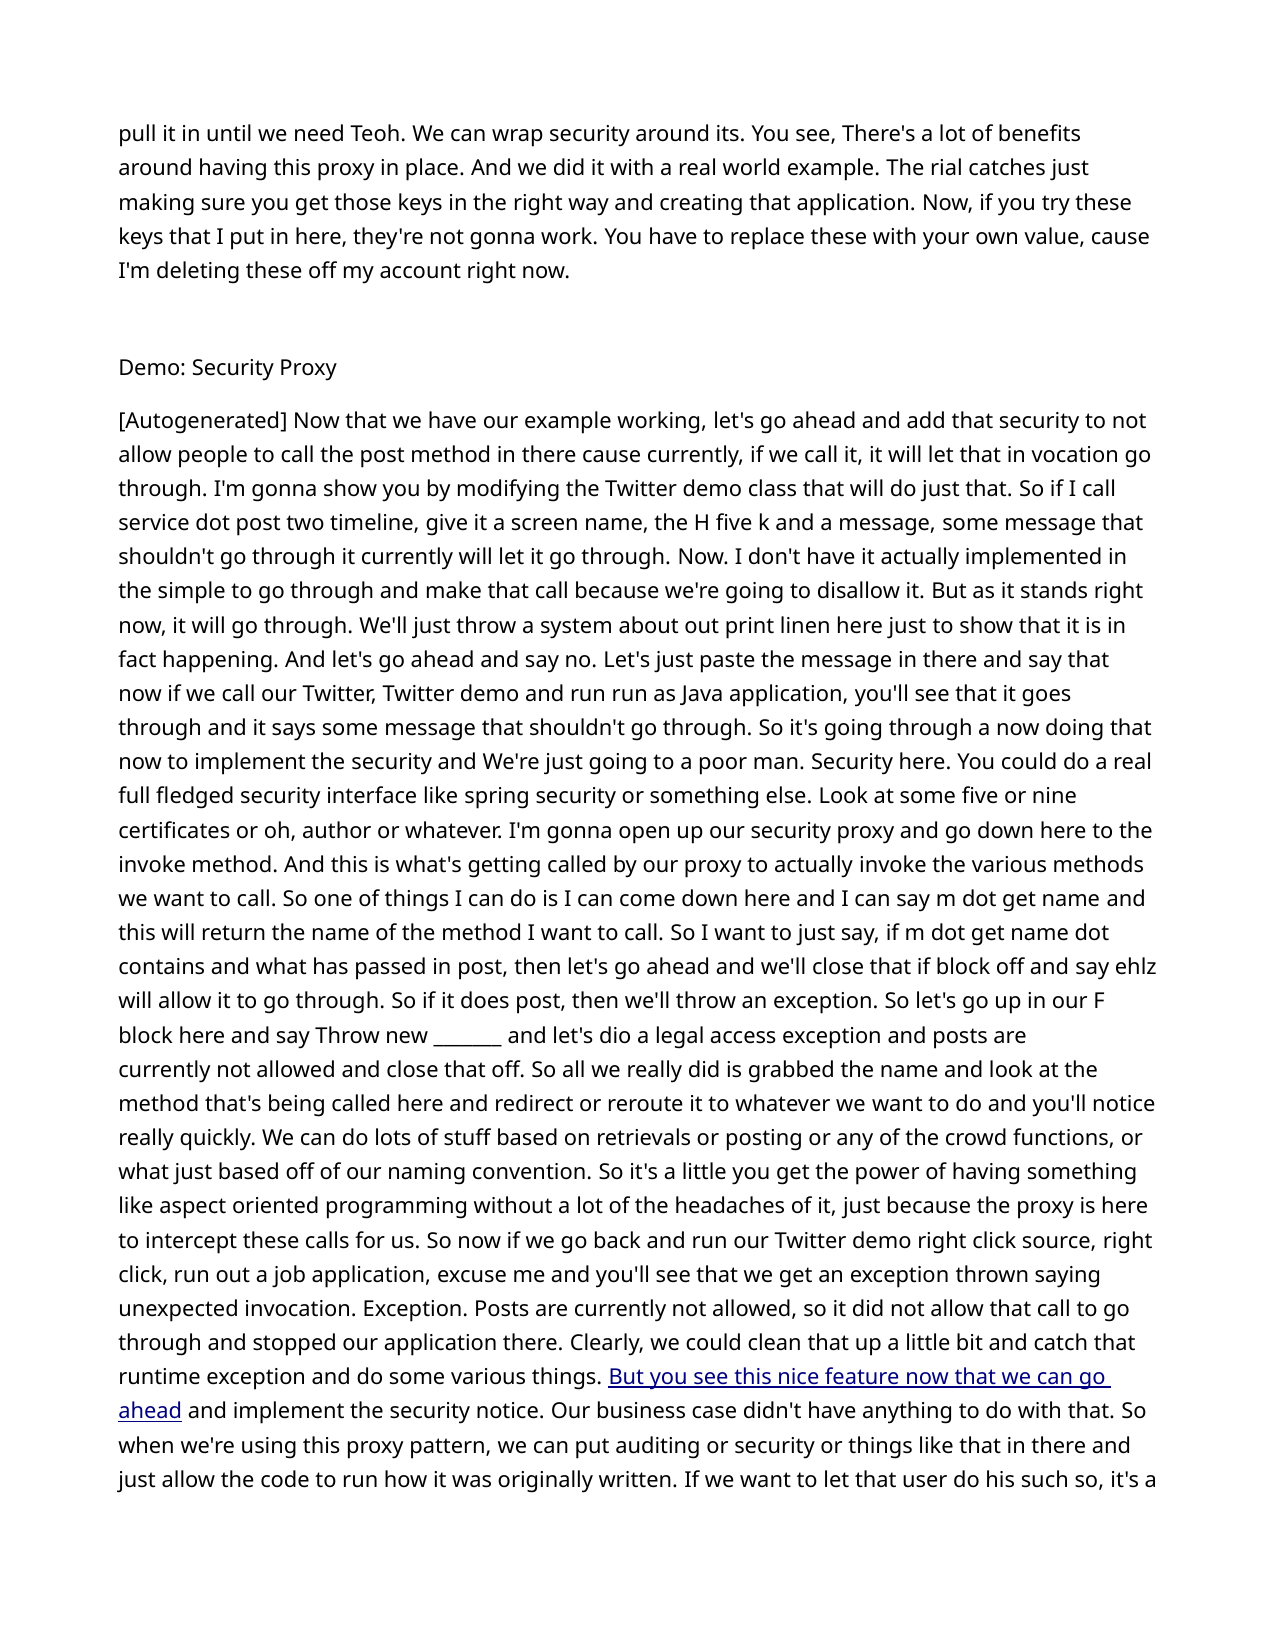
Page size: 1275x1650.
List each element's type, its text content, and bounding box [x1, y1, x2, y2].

subtitle Demo: Security Proxy [118, 351, 1157, 381]
text [Autogenerated] Now that we have our example working, let's go ahead and add that security to not allow people to call the post method in there cause currently, if we call it, it will let that in vocation go through. I'm gonna show you by modifying the Twitter demo class that will do just that. So if I call service dot post two timeline, give it a screen name, the H five k and a message, some message that shouldn't go through it currently will let it go through. Now. I don't have it actually implemented in the simple to go through and make that call because we're going to disallow it. But as it stands right now, it will go through. We'll just throw a system about out print linen here just to show that it is in fact happening. And let's go ahead and say no. Let's just paste the message in there and say that now if we call our Twitter, Twitter demo and run run as Java application, you'll see that it goes through and it says some message that shouldn't go through. So it's going through a now doing that now to implement the security and We're just going to a poor man. Security here. You could do a real full fledged security interface like spring security or something else. Look at some five or nine certificates or oh, author or whatever. I'm gonna open up our security proxy and go down here to the invoke method. And this is what's getting called by our proxy to actually invoke the various methods we want to call. So one of things I can do is I can come down here and I can say m dot get name and this will return the name of the method I want to call. So I want to just say, if m dot get name dot contains and what has passed in post, then let's go ahead and we'll close that if block off and say ehlz will allow it to go through. So if it does post, then we'll throw an exception. So let's go up in our F block here and say Throw new _______ and let's dio a legal access exception and posts are currently not allowed and close that off. So all we really did is grabbed the name and look at the method that's being called here and redirect or reroute it to whatever we want to do and you'll notice really quickly. We can do lots of stuff based on retrievals or posting or any of the crowd functions, or what just based off of our naming convention. So it's a little you get the power of having something like aspect oriented programming without a lot of the headaches of it, just because the proxy is here to intercept these calls for us. So now if we go back and run our Twitter demo right click source, right click, run out a job application, excuse me and you'll see that we get an exception thrown saying unexpected invocation. Exception. Posts are currently not allowed, so it did not allow that call to go through and stopped our application there. Clearly, we could clean that up a little bit and catch that runtime exception and do some various things. But you see this nice feature now that we can go ahead and implement the security notice. Our business case didn't have anything to do with that. So when we're using this proxy pattern, we can put auditing or security or things like that in there and just allow the code to run how it was originally written. If we want to let that user do his such so, it's a [118, 405, 1157, 1494]
text pull it in until we need Teoh. We can wrap security around its. You see, There's a lot of benefits around having this proxy in place. And we did it with a real world example. The rial catches just making sure you get those keys in the right way and creating that application. Now, if you try these keys that I put in here, they're not gonna work. You have to replace these with your own value, cause I'm deleting these off my account right now. [118, 118, 1157, 284]
